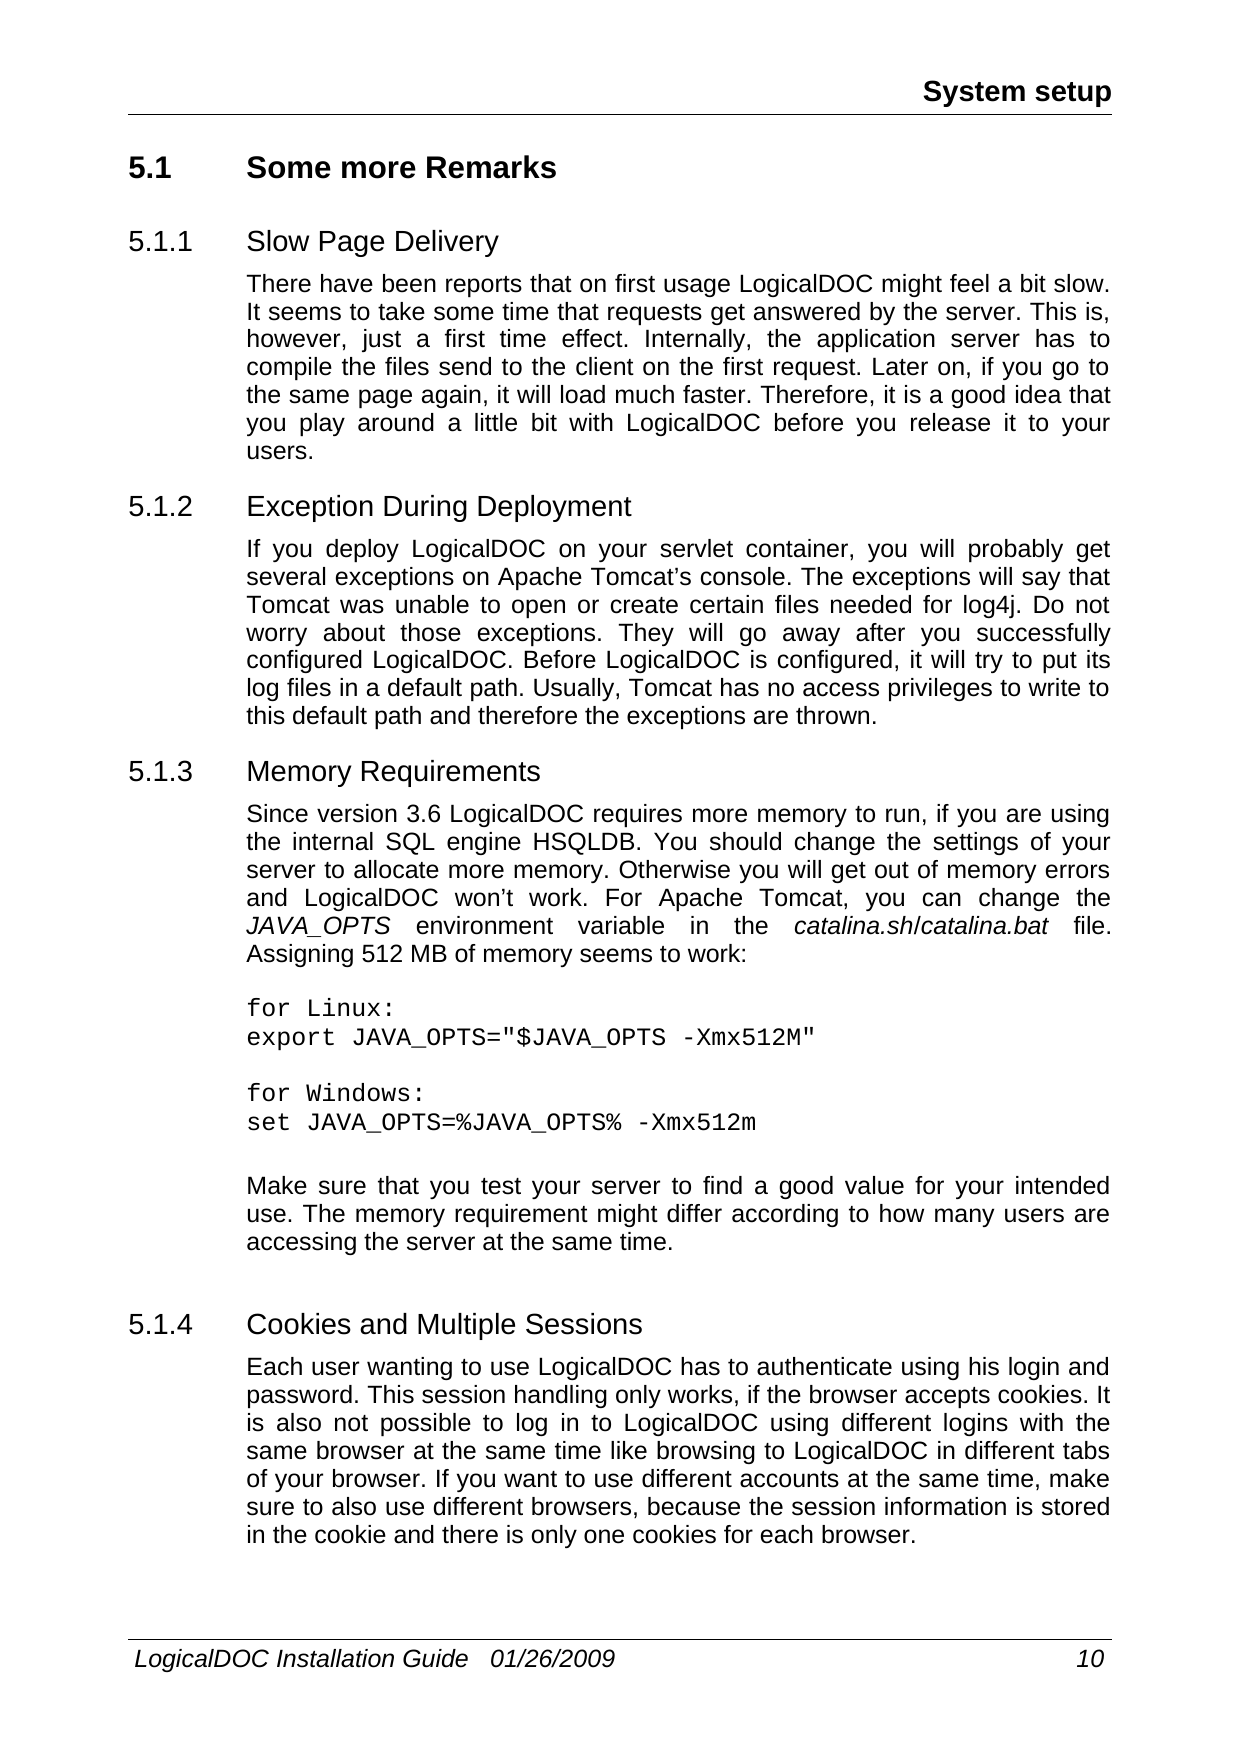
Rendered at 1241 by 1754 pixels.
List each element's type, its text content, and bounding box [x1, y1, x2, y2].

subtitle Memory Requirements [128, 755, 1112, 787]
subtitle Some more Remarks [128, 150, 1112, 185]
subtitle Cookies and Multiple Sessions [128, 1308, 1112, 1341]
subtitle Exception During Deployment [128, 490, 1112, 522]
text Make sure that you test your server to find a good value for your intended use. The memory requirement might differ according to how many users are accessing the server at the same time. [246, 1171, 1112, 1255]
text export JAVA_OPTS="$JAVA_OPTS -Xmx512M" for Windows: set JAVA_OPTS=%JAVA_OPTS% -Xmx512m [246, 1024, 1112, 1137]
subtitle Slow Page Delivery [128, 224, 1112, 257]
text Each user wanting to use LogicalDOC has to authenticate using his login and password. This session handling only works, if the browser accepts cookies. It is also not possible to log in to LogicalDOC using different logins with the same browser at the same time like browsing to LogicalDOC in different tabs of your browser. If you want to use different accounts at the same time, make sure to also use different browsers, because the session information is stored in the cookie and there is only one cookies for each browser. [246, 1353, 1112, 1548]
text There have been reports that on first usage LogicalDOC might feel a bit slow. It seems to take some time that requests get answered by the server. This is, however, just a first time effect. Internally, the application server has to compile the files send to the client on the first request. Later on, if you go to the same page again, it will load much faster. Therefore, it is a good idea that you play around a little bit with LogicalDOC before you release it to your users. [246, 269, 1112, 465]
text Since version 3.6 LogicalDOC requires more memory to run, if you are using the internal SQL engine HSQLDB. You should change the settings of your server to allocate more memory. Otherwise you will get out of memory errors and LogicalDOC won’t work. For Apache Tomcat, you can change the JAVA_OPTS environment variable in the catalina.sh/catalina.bat file. Assigning 512 MB of memory seems to work: [246, 800, 1112, 967]
text If you deploy LogicalDOC on your servlet container, you will probably get several exceptions on Apache Tomcat’s console. The exceptions will say that Tomcat was unable to open or create certain files needed for log4j. Do not worry about those exceptions. They will go away after you successfully configured LogicalDOC. Before LogicalDOC is configured, it will try to put its log files in a default path. Usually, Tomcat has no access privileges to write to this default path and therefore the exceptions are thrown. [246, 535, 1112, 730]
text for Linux: [246, 967, 1112, 1024]
